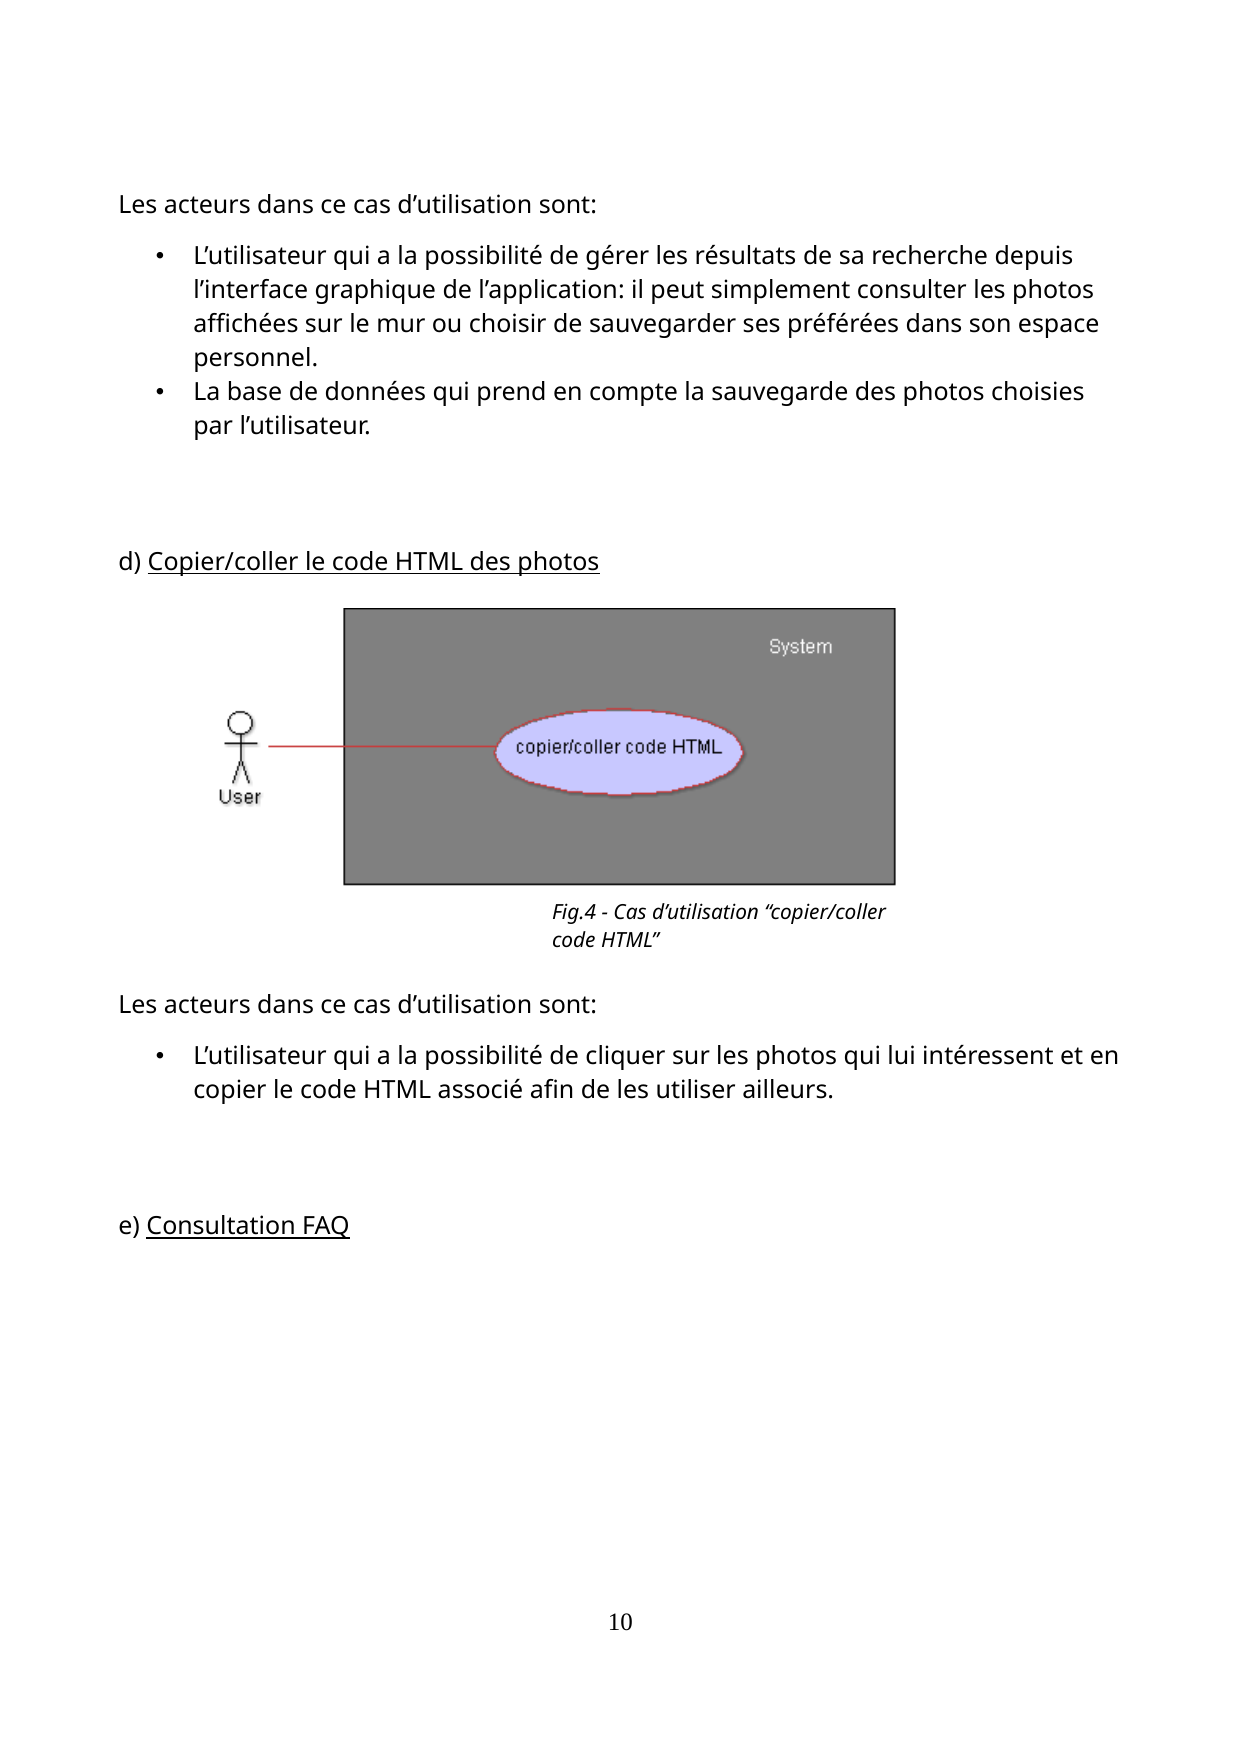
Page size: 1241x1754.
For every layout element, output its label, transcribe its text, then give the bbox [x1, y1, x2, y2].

text d) Copier/coller le code HTML des photos [118, 544, 1122, 578]
list L’utilisateur qui a la possibilité de gérer les résultats de sa recherche depuis l’interface graphique de l’application: il peut simplement consulter les photos affichées sur le mur ou choisir de sauvegarder ses préférées dans son espace personnel. [156, 237, 1122, 373]
picture [217, 608, 899, 887]
list La base de données qui prend en compte la sauvegarde des photos choisies par l’utilisateur. [156, 373, 1122, 442]
text e) Consultation FAQ [118, 1208, 1122, 1242]
text Les acteurs dans ce cas d’utilisation sont: [118, 987, 1122, 1021]
text Les acteurs dans ce cas d’utilisation sont: [118, 186, 1122, 220]
list L’utilisateur qui a la possibilité de cliquer sur les photos qui lui intéressent et en copier le code HTML associé afin de les utiliser ailleurs. [156, 1038, 1122, 1106]
